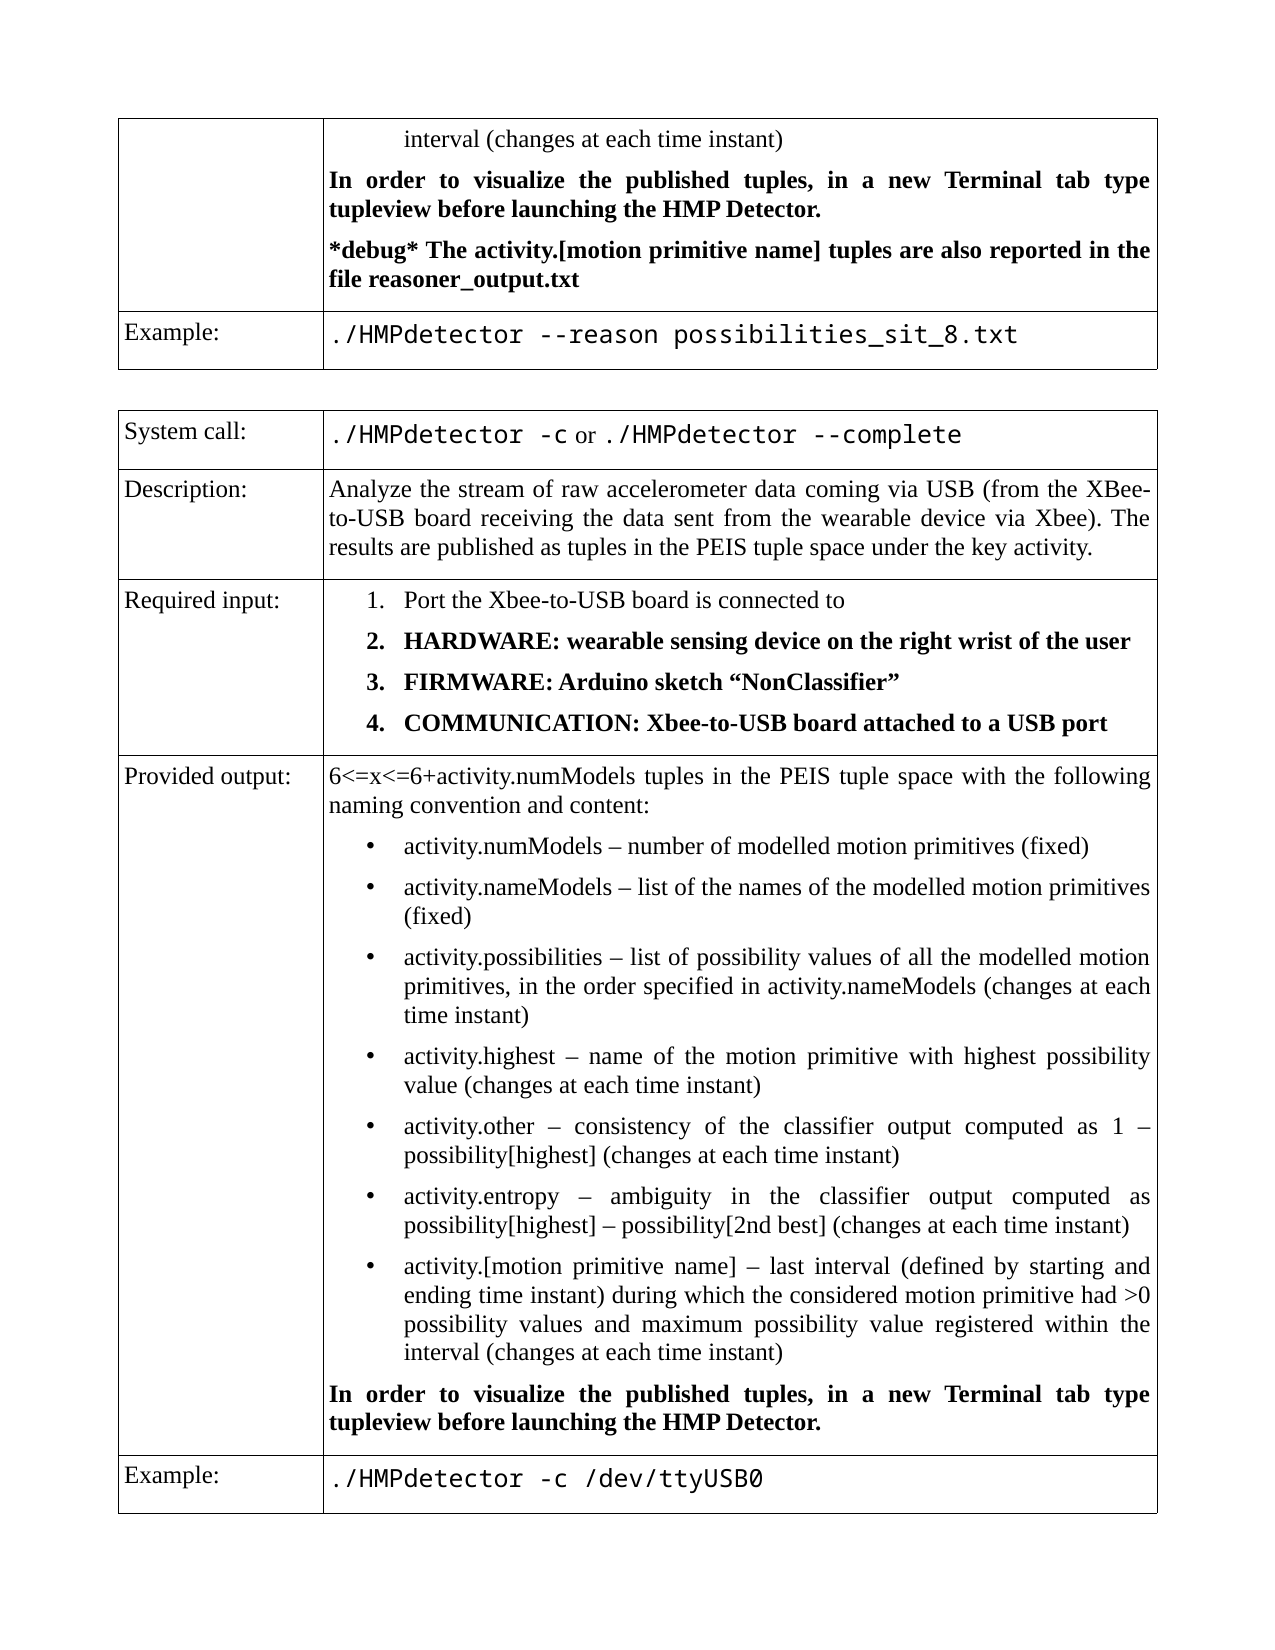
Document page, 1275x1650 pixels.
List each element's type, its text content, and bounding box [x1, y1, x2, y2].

table_cell [119, 119, 323, 311]
table_cell ./HMPdetector -c /dev/ttyUSB0 [324, 1456, 1157, 1513]
table_cell Port the Xbee-to-USB board is connected to HARDWARE: wearable sensing device on the right wrist of the user FIRMWARE: Arduino sketch “NonClassifier” COMMUNICATION: Xbee-to-USB board attached to a USB port [324, 580, 1157, 755]
table_cell 6<=x<=6+activity.numModels tuples in the PEIS tuple space with the following naming convention and content: activity.numModels – number of modelled motion primitives (fixed) activity.nameModels – list of the names of the modelled motion primitives (fixed) activity.possibilities – list of possibility values of all the modelled motion primitives, in the order specified in activity.nameModels (changes at each time instant) activity.highest – name of the motion primitive with highest possibility value (changes at each time instant) activity.other – consistency of the classifier output computed as 1 – possibility[highest] (changes at each time instant) activity.entropy – ambiguity in the classifier output computed as possibility[highest] – possibility[2nd best] (changes at each time instant) activity.[motion primitive name] – last interval (defined by starting and ending time instant) during which the considered motion primitive had >0 possibility values and maximum possibility value registered within the interval (changes at each time instant) In order to visualize the published tuples, in a new Terminal tab type tupleview before launching the HMP Detector. [324, 756, 1157, 1454]
table_header System call: [119, 411, 323, 468]
table_cell interval (changes at each time instant) In order to visualize the published tuples, in a new Terminal tab type tupleview before launching the HMP Detector. *debug* The activity.[motion primitive name] tuples are also reported in the file reasoner_output.txt [324, 119, 1157, 311]
table_cell Example: [119, 1456, 323, 1513]
table_cell Provided output: [119, 756, 323, 1454]
table_cell Example: [119, 312, 323, 369]
table_header ./HMPdetector -c or ./HMPdetector --complete [324, 411, 1157, 468]
table_cell ./HMPdetector --reason possibilities_sit_8.txt [324, 312, 1157, 369]
table_cell Required input: [119, 580, 323, 755]
table_cell Analyze the stream of raw accelerometer data coming via USB (from the XBee-to-USB board receiving the data sent from the wearable device via Xbee). The results are published as tuples in the PEIS tuple space under the key activity. [324, 470, 1157, 579]
table_cell Description: [119, 470, 323, 579]
